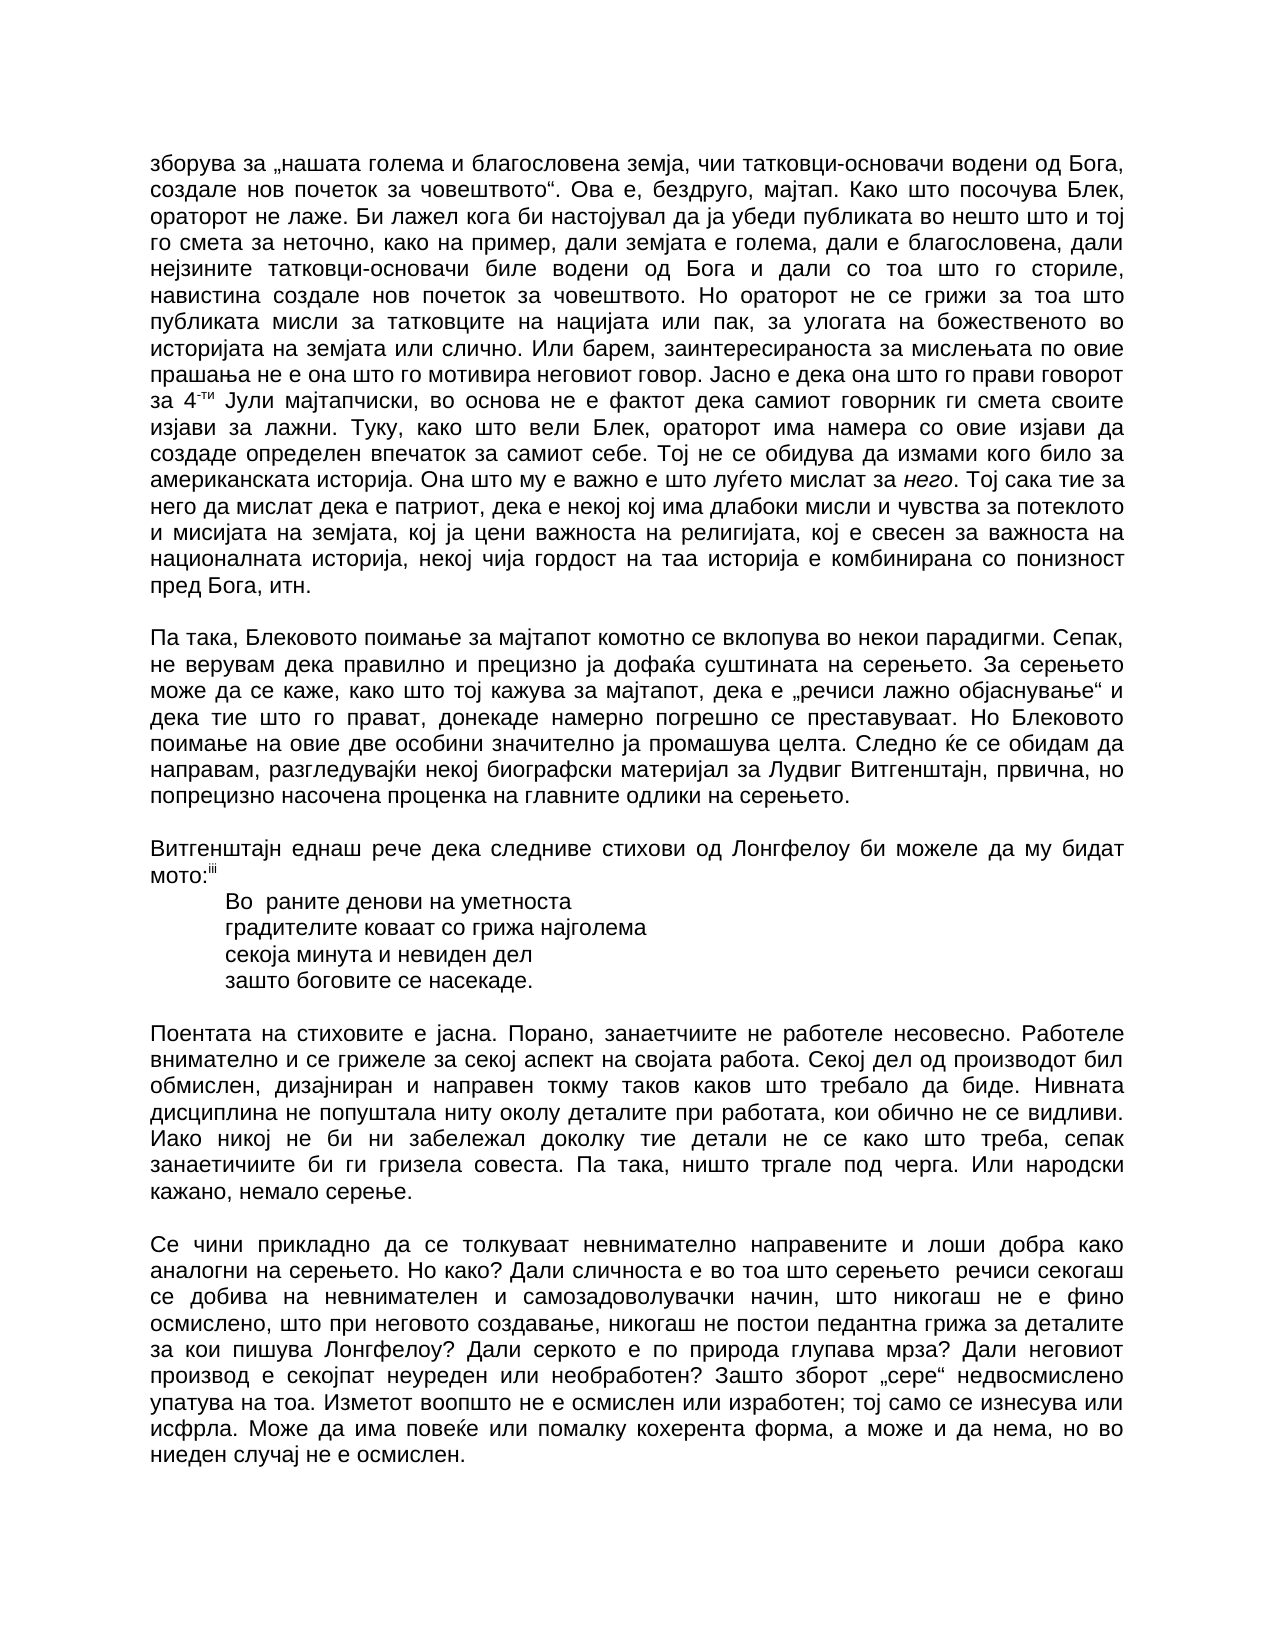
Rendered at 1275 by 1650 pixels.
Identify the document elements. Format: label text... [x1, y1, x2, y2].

text Поентата на стиховите е јасна. Порано, занаетчиите не работеле несовесно. Работеле внимателно и се грижеле за секој аспект на својата работа. Секој дел од производот бил обмислен, дизајниран и направен токму таков каков што требало да биде. Нивната дисциплина не попуштала ниту околу деталите при работата, кои обично не се видливи. Иако никој не би ни забележал доколку тие детали не се како што треба, сепак занаетичиите би ги гризела совеста. Па така, ништо тргале под черга. Или народски кажано, немало серење. [150, 1020, 1125, 1204]
text Па така, Блековото поимање за мајтапот комотно се вклопува во некои парадигми. Сепак, не верувам дека правилно и прецизно ја дофаќа суштината на серењето. За серењето може да се каже, како што тој кажува за мајтапот, дека е „речиси лажно објаснување“ и дека тие што го прават, донекаде намерно погрешно се преставуваат. Но Блековото поимање на овие две особини значително ја промашува целта. Следно ќе се обидам да направам, разгледувајќи некој биографски материјал за Лудвиг Витгенштајн, првична, но попрецизно насочена проценка на главните одлики на серењето. [150, 624, 1125, 809]
text Витгенштајн еднаш рече дека следниве стихови од Лонгфелоу би можеле да му бидат мото: [150, 835, 1125, 888]
text зашто боговите се насекаде. [225, 967, 1125, 993]
text градителите коваат со грижа најголема [225, 914, 1125, 941]
text Во раните денови на уметноста [225, 888, 1125, 914]
text секоја минута и невиден дел [225, 941, 1125, 967]
text зборува за „нашата голема и благословена земја, чии татковци-основачи водени од Бога, создале нов почеток за човештвото“. Ова е, бездруго, мајтап. Како што посочува Блек, ораторот не лаже. Би лажел кога би настојувал да ја убеди публиката во нешто што и тој го смета за неточно, како на пример, дали земјата е голема, дали е благословена, дали нејзините татковци-основачи биле водени од Бога и дали со тоа што го сториле, навистина создале нов почеток за човештвото. Но ораторот не се грижи за тоа што публиката мисли за татковците на нацијата или пак, за улогата на божественото во историјата на земјата или слично. Или барем, заинтересираноста за мислењата по овие прашања не е она што го мотивира неговиот говор. Јасно е дека она што го прави говорот за 4-ти Јули мајтапчиски, во основа не е фактот дека самиот говорник ги смета своите изјави за лажни. Туку, како што вели Блек, ораторот има намера со овие изјави да создаде определен впечаток за самиот себе. Тој не се обидува да измами кого било за американската историја. Она што му е важно е што луѓето мислат за него. Тој сака тие за него да мислат дека е патриот, дека е некој кој има длабоки мисли и чувства за потеклото и мисијата на земјата, кој ја цени важноста на религијата, кој е свесен за важноста на националната историја, некој чија гордост на таа историја е комбинирана со понизност пред Бога, итн. [150, 150, 1125, 598]
text Се чини прикладно да се толкуваат невнимателно направените и лоши добра како аналогни на серењето. Но како? Дали сличноста е во тоа што серењето речиси секогаш се добива на невнимателен и самозадоволувачки начин, што никогаш не е фино осмислено, што при неговото создавање, никогаш не постои педантна грижа за деталите за кои пишува Лонгфелоу? Дали серкото е по природа глупава мрза? Дали неговиот производ е секојпат неуреден или необработен? Зашто зборот „сере“ недвосмислено упатува на тоа. Изметот воопшто не е осмислен или изработен; тој само се изнесува или исфрла. Може да има повеќе или помалку кохерента форма, а може и да нема, но во ниеден случај не е осмислен. [150, 1231, 1125, 1468]
